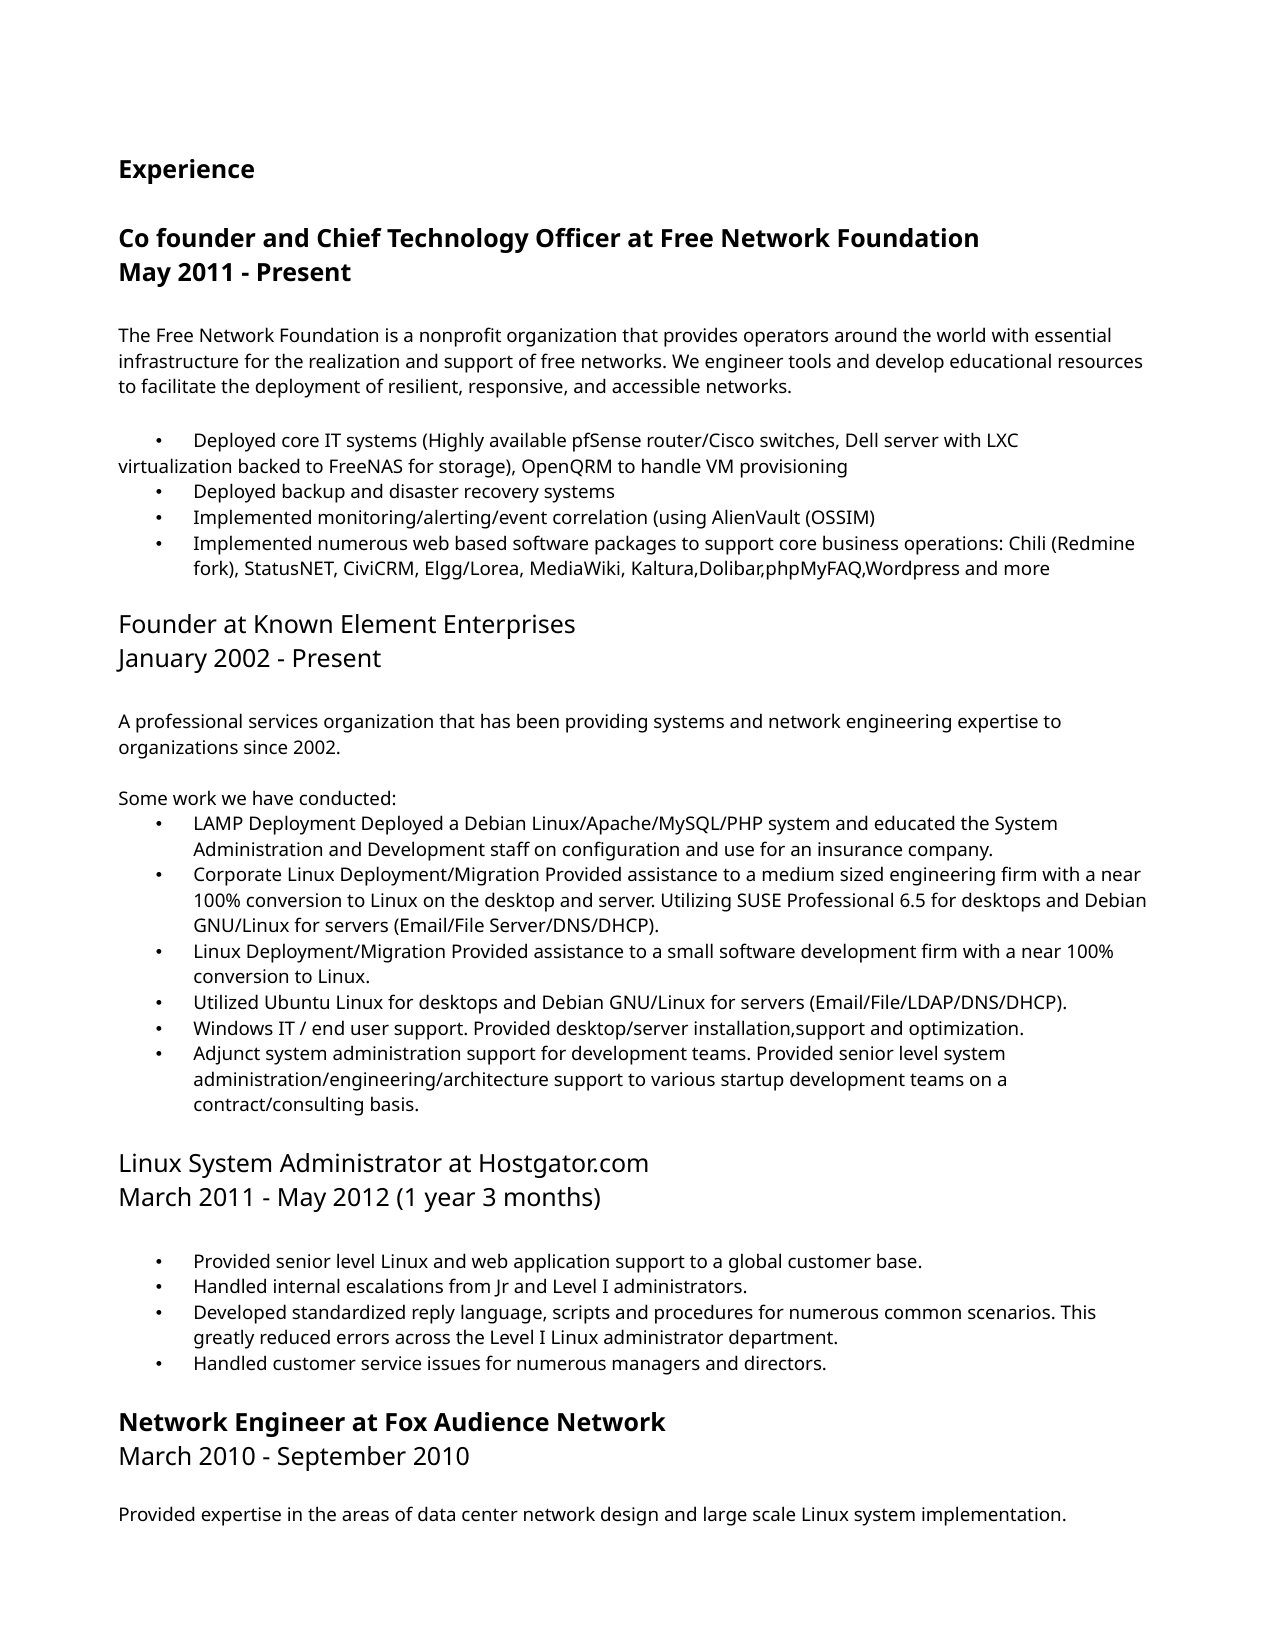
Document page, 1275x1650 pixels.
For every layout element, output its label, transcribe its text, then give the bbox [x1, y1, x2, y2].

text Experience [118, 152, 1157, 186]
list Linux Deployment/Migration Provided assistance to a small software development firm with a near 100% conversion to Linux. [156, 938, 1157, 989]
list Windows IT / end user support. Provided desktop/server installation,support and optimization. [156, 1015, 1157, 1040]
text virtualization backed to FreeNAS for storage), OpenQRM to handle VM provisioning [118, 453, 1157, 479]
text Provided expertise in the areas of data center network design and large scale Linux system implementation. [118, 1501, 1157, 1527]
text Linux System Administrator at Hostgator.com [118, 1146, 1157, 1180]
text Some work we have conducted: [118, 785, 1157, 811]
list Developed standardized reply language, scripts and procedures for numerous common scenarios. This greatly reduced errors across the Level I Linux administrator department. [156, 1299, 1157, 1350]
text Network Engineer at Fox Audience Network [118, 1404, 1157, 1438]
list Utilized Ubuntu Linux for desktops and Debian GNU/Linux for servers (Email/File/LDAP/DNS/DHCP). [156, 989, 1157, 1015]
text January 2002 - Present [118, 641, 1157, 674]
list LAMP Deployment Deployed a Debian Linux/Apache/MySQL/PHP system and educated the System Administration and Development staff on configuration and use for an insurance company. [156, 811, 1157, 862]
list Handled customer service issues for numerous managers and directors. [156, 1350, 1157, 1376]
text Co founder and Chief Technology Officer at Free Network Foundation [118, 220, 1157, 254]
list Implemented numerous web based software packages to support core business operations: Chili (Redmine fork), StatusNET, CiviCRM, Elgg/Lorea, MediaWiki, Kaltura,Dolibar,phpMyFAQ,Wordpress and more [156, 530, 1157, 581]
text A professional services organization that has been providing systems and network engineering expertise to organizations since 2002. [118, 709, 1157, 760]
list Implemented monitoring/alerting/event correlation (using AlienVault (OSSIM) [156, 504, 1157, 530]
list Handled internal escalations from Jr and Level I administrators. [156, 1273, 1157, 1299]
list Corporate Linux Deployment/Migration Provided assistance to a medium sized engineering firm with a near 100% conversion to Linux on the desktop and server. Utilizing SUSE Professional 6.5 for desktops and Debian GNU/Linux for servers (Email/File Server/DNS/DHCP). [156, 862, 1157, 938]
text March 2011 - May 2012 (1 year 3 months) [118, 1180, 1157, 1214]
list Adjunct system administration support for development teams. Provided senior level system administration/engineering/architecture support to various startup development teams on a contract/consulting basis. [156, 1040, 1157, 1117]
text March 2010 - September 2010 [118, 1438, 1157, 1472]
text Founder at Known Element Enterprises [118, 606, 1157, 641]
text May 2011 - Present [118, 254, 1157, 288]
list Provided senior level Linux and web application support to a global customer base. [156, 1248, 1157, 1273]
list Deployed backup and disaster recovery systems [156, 479, 1157, 504]
text The Free Network Foundation is a nonprofit organization that provides operators around the world with essential infrastructure for the realization and support of free networks. We engineer tools and develop educational resources to facilitate the deployment of resilient, responsive, and accessible networks. [118, 322, 1157, 399]
list Deployed core IT systems (Highly available pfSense router/Cisco switches, Dell server with LXC [156, 428, 1157, 453]
